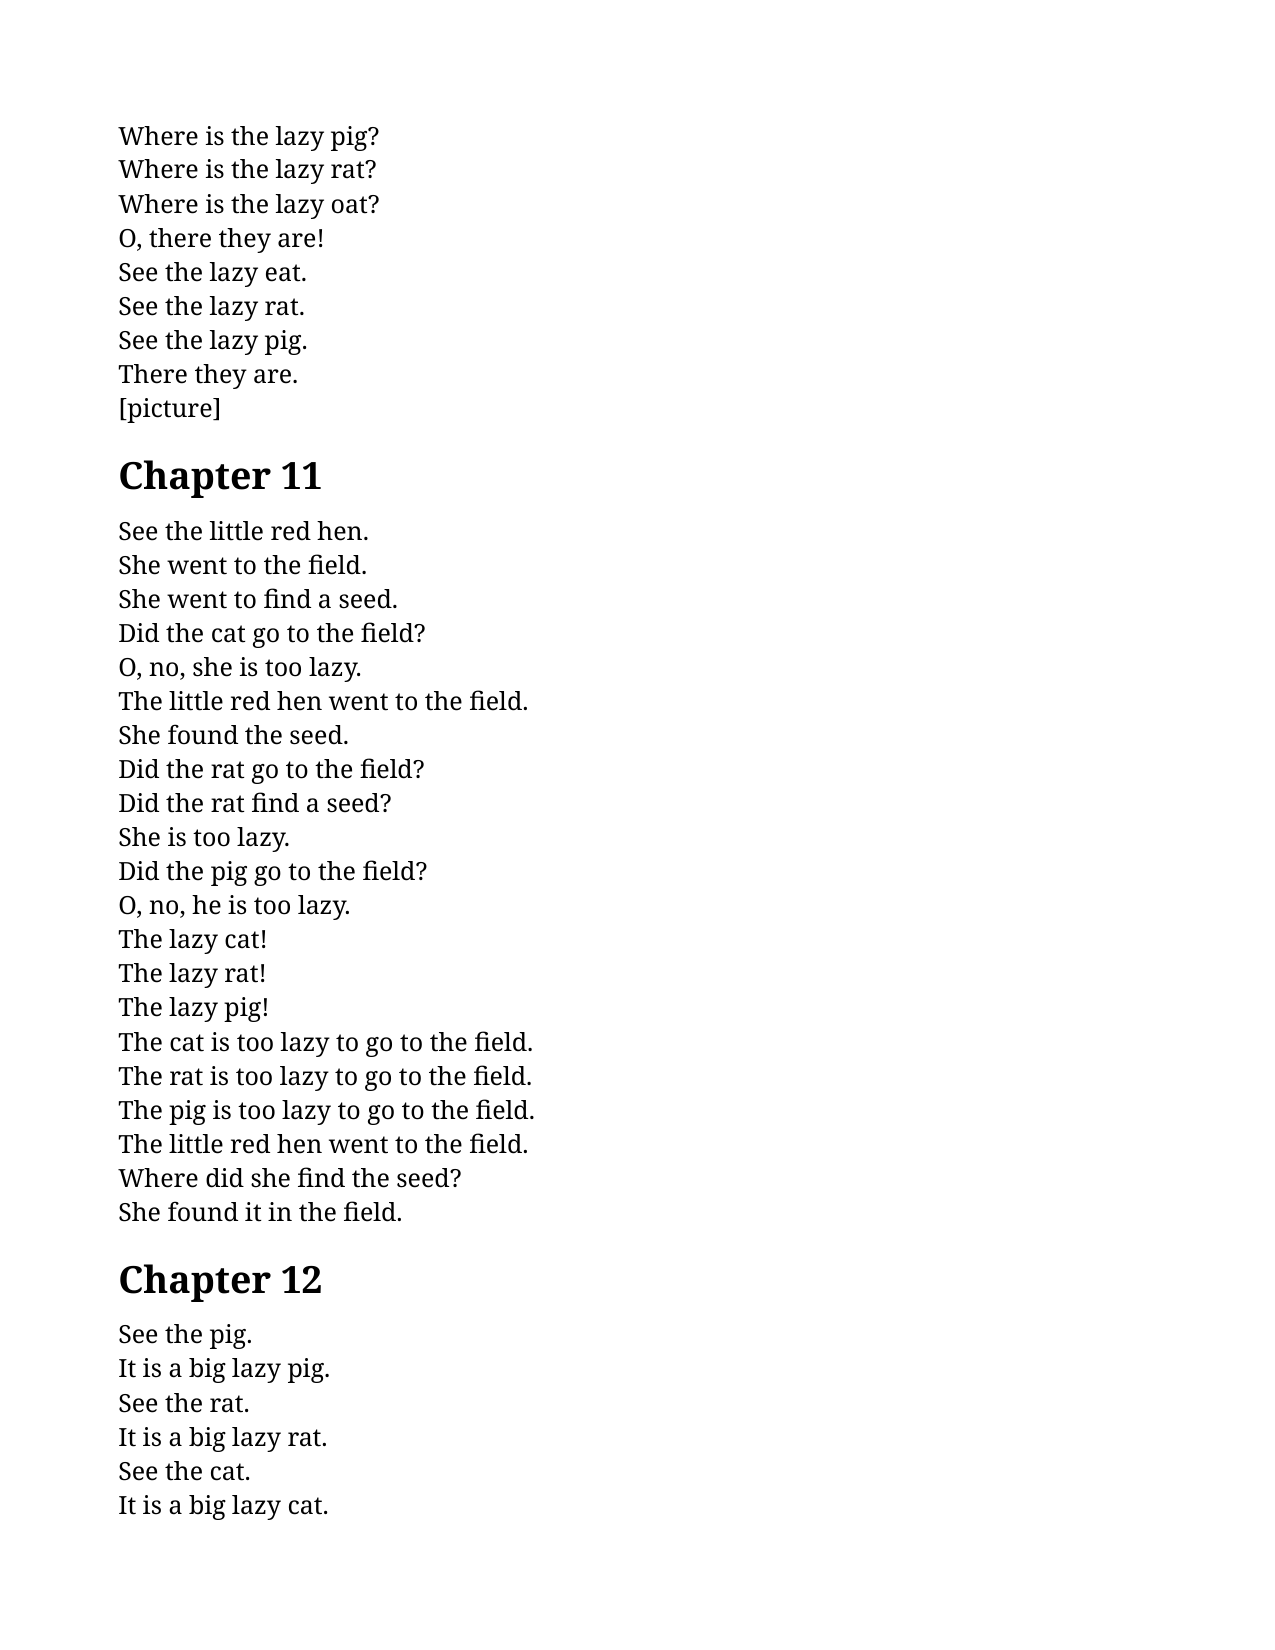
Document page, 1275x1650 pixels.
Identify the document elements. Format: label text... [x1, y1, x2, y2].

text See the lazy eat. [118, 254, 1157, 288]
text See the little red hen. [118, 513, 1157, 547]
text Where did she find the seed? [118, 1160, 1157, 1194]
text O, there they are! [118, 220, 1157, 254]
text The little red hen went to the field. [118, 1126, 1157, 1160]
text The cat is too lazy to go to the field. [118, 1024, 1157, 1058]
text The little red hen went to the field. [118, 683, 1157, 718]
text See the pig. [118, 1317, 1157, 1351]
text She found it in the field. [118, 1194, 1157, 1228]
text The lazy pig! [118, 990, 1157, 1024]
text Where is the lazy pig? [118, 118, 1157, 152]
text The lazy cat! [118, 922, 1157, 956]
text The lazy rat! [118, 956, 1157, 990]
text O, no, he is too lazy. [118, 888, 1157, 922]
text Did the cat go to the field? [118, 615, 1157, 649]
text The pig is too lazy to go to the field. [118, 1092, 1157, 1126]
text Did the rat find a seed? [118, 786, 1157, 820]
text She found the seed. [118, 718, 1157, 752]
text There they are. [118, 357, 1157, 391]
text Where is the lazy oat? [118, 186, 1157, 220]
text Where is the lazy rat? [118, 152, 1157, 186]
text See the cat. [118, 1453, 1157, 1487]
text The rat is too lazy to go to the field. [118, 1058, 1157, 1092]
text She is too lazy. [118, 820, 1157, 854]
text It is a big lazy rat. [118, 1419, 1157, 1453]
text It is a big lazy pig. [118, 1351, 1157, 1385]
text See the lazy pig. [118, 322, 1157, 357]
subtitle Chapter 12 [118, 1253, 1157, 1304]
text See the lazy rat. [118, 288, 1157, 322]
text See the rat. [118, 1385, 1157, 1419]
text She went to the field. [118, 547, 1157, 581]
text She went to find a seed. [118, 581, 1157, 615]
text Did the rat go to the field? [118, 752, 1157, 786]
text Did the pig go to the field? [118, 854, 1157, 888]
subtitle Chapter 11 [118, 450, 1157, 501]
text [picture] [118, 391, 1157, 425]
text O, no, she is too lazy. [118, 649, 1157, 683]
text It is a big lazy cat. [118, 1487, 1157, 1521]
